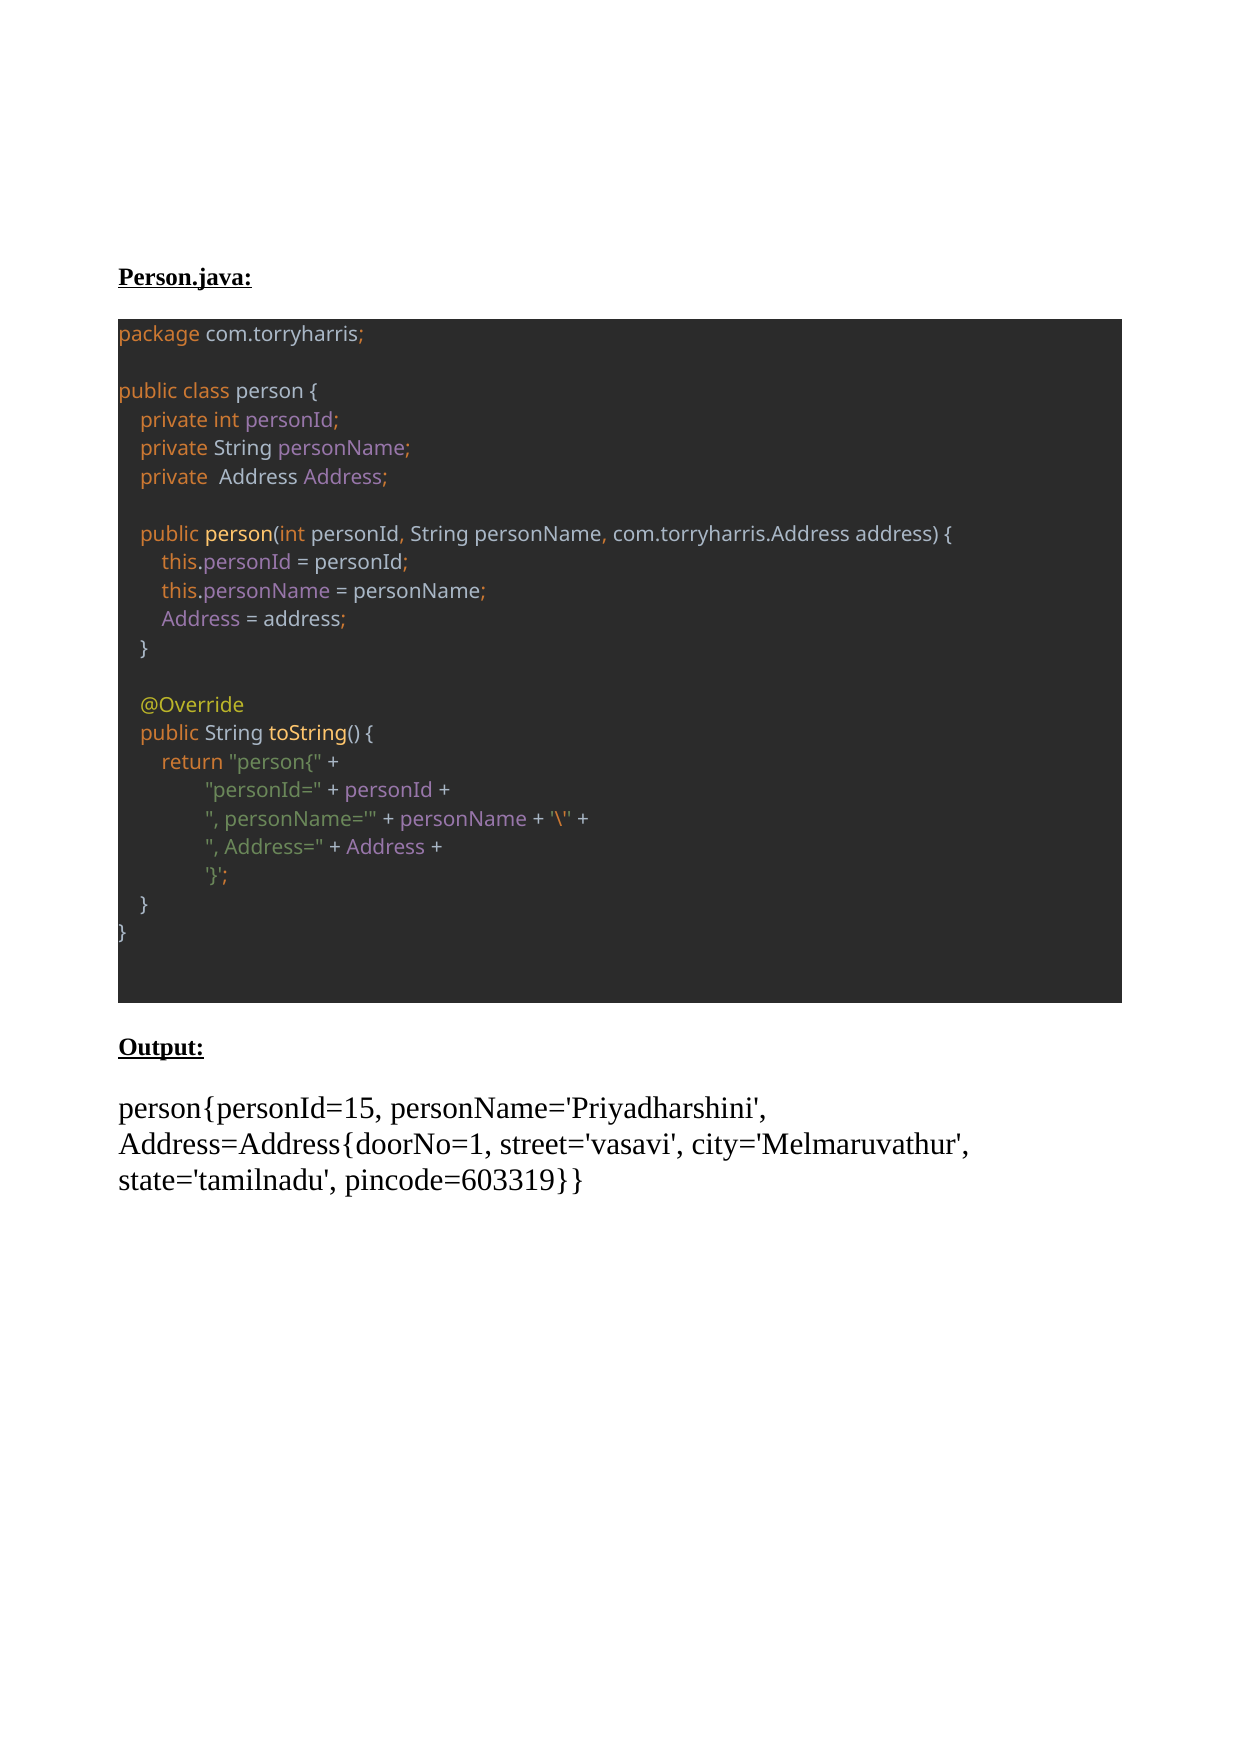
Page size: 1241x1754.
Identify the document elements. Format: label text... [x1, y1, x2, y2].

text Person.java: [118, 262, 1122, 291]
text package com.torryharris; public class person { private int personId; private String personName; private Address Address; public person(int personId, String personName, com.torryharris.Address address) { this.personId = personId; this.personName = personName; Address = address; } @Override public String toString() { return "person{" + "personId=" + personId + ", personName='" + personName + '\'' + ", Address=" + Address + '}'; } } [118, 319, 1122, 1003]
text person{personId=15, personName='Priyadharshini', Address=Address{doorNo=1, street='vasavi', city='Melmaruvathur', state='tamilnadu', pincode=603319}} [118, 1090, 1122, 1197]
text Output: [118, 1032, 1122, 1061]
